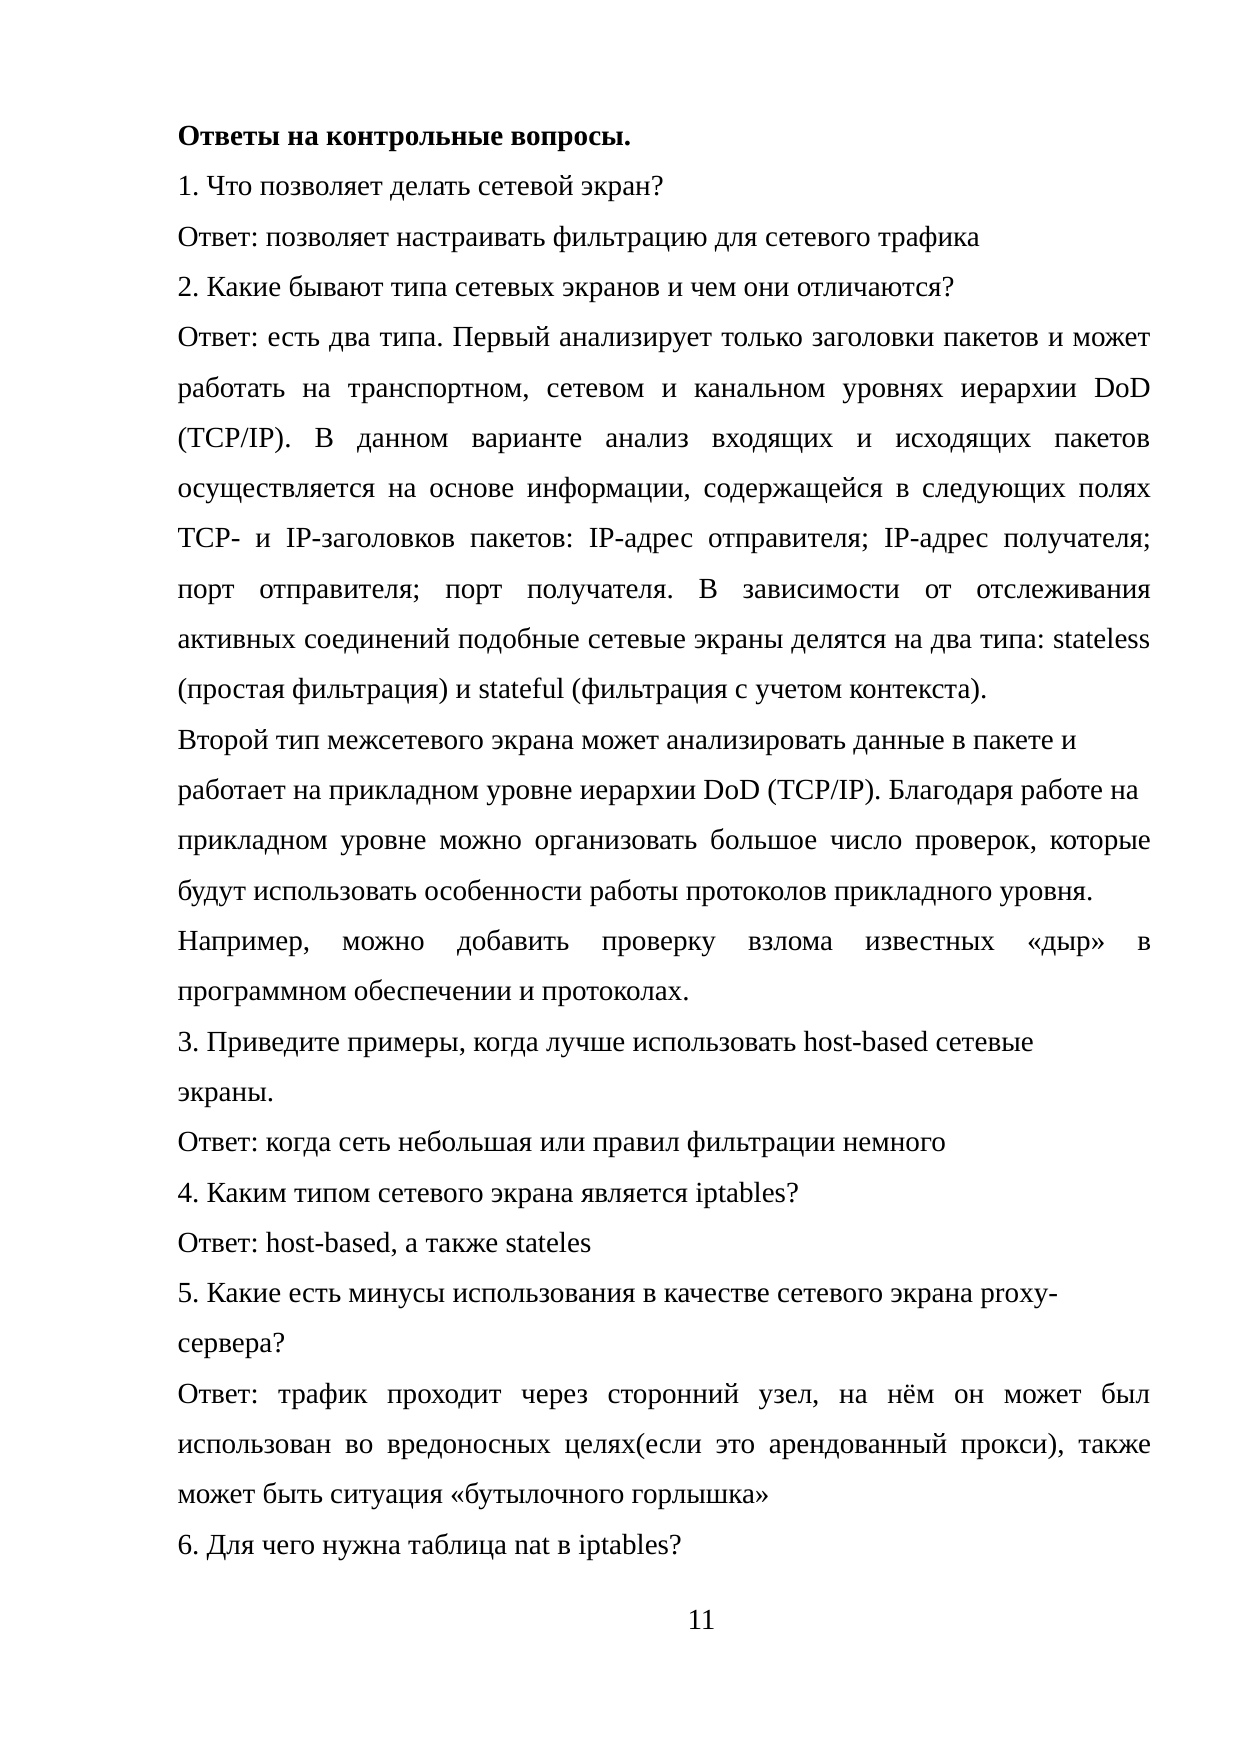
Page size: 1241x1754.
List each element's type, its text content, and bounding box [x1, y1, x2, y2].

text Ответы на контрольные вопросы. [177, 118, 1152, 152]
text 5. Какие есть минусы использования в качестве сетевого экрана proxy- [177, 1275, 1152, 1309]
text работает на прикладном уровне иерархии DoD (TCP/IP). Благодаря работе на [177, 772, 1152, 806]
text 3. Приведите примеры, когда лучше использовать host-based сетевые [177, 1024, 1152, 1057]
text Второй тип межсетевого экрана может анализировать данные в пакете и [177, 722, 1152, 755]
text Ответ: трафик проходит через сторонний узел, на нём он может был использован во вредоносных целях(если это арендованный прокси), также может быть ситуация «бутылочного горлышка» [177, 1376, 1152, 1510]
text Ответ: когда сеть небольшая или правил фильтрации немного [177, 1124, 1152, 1158]
text Ответ: host-based, а также stateles [177, 1225, 1152, 1258]
text прикладном уровне можно организовать большое число проверок, которые будут использовать особенности работы протоколов прикладного уровня. [177, 822, 1152, 906]
text 4. Каким типом сетевого экрана является iptables? [177, 1175, 1152, 1208]
text Ответ: есть два типа. Первый анализирует только заголовки пакетов и может работать на транспортном, сетевом и канальном уровнях иерархии DoD (TCP/IP). В данном варианте анализ входящих и исходящих пакетов осуществляется на основе информации, содержащейся в следующих полях TCP- и IP-заголовков пакетов: IP-адрес отправителя; IP-адрес получателя; порт отправителя; порт получателя. В зависимости от отслеживания активных соединений подобные сетевые экраны делятся на два типа: stateless (простая фильтрация) и stateful (фильтрация с учетом контекста). [177, 319, 1152, 705]
text Например, можно добавить проверку взлома известных «дыр» в программном обеспечении и протоколах. [177, 923, 1152, 1007]
text 2. Какие бывают типа сетевых экранов и чем они отличаются? [177, 269, 1152, 303]
text экраны. [177, 1074, 1152, 1108]
text 1. Что позволяет делать сетевой экран? [177, 168, 1152, 202]
text Ответ: позволяет настраивать фильтрацию для сетевого трафика [177, 219, 1152, 252]
text 6. Для чего нужна таблица nat в iptables? [177, 1527, 1152, 1560]
text сервера? [177, 1326, 1152, 1359]
